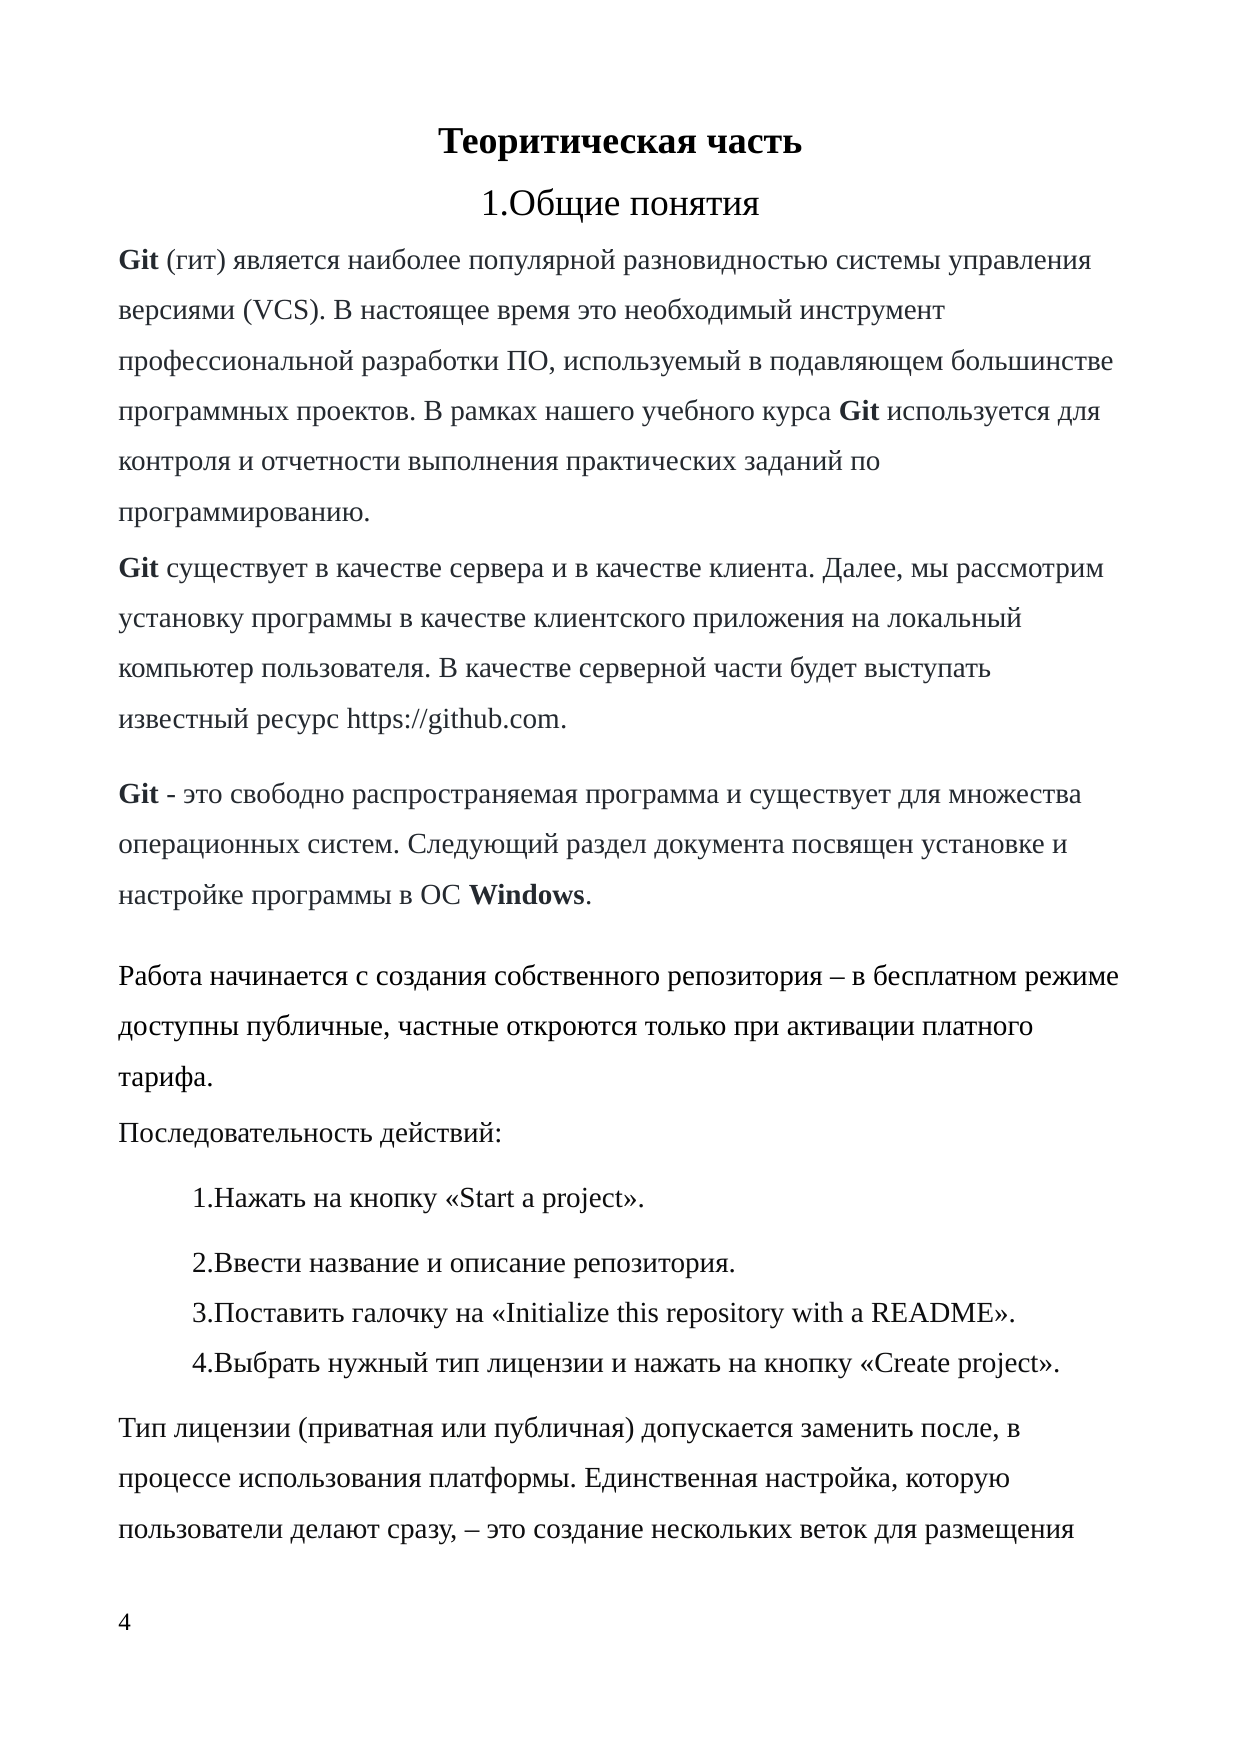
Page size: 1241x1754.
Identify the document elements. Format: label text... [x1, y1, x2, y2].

subtitle 1.Общие понятия [118, 181, 1122, 224]
text Работа начинается с создания собственного репозитория – в бесплатном режиме доступны публичные, частные откроются только при активации платного тарифа. [118, 958, 1122, 1092]
list Ввести название и описание репозитория. [118, 1245, 1122, 1278]
text Git существует в качестве сервера и в качестве клиента. Далее, мы рассмотрим установку программы в качестве клиентского приложения на локальный компьютер пользователя. В качестве серверной части будет выступать известный ресурс https://github.com. [118, 550, 1122, 734]
list Нажать на кнопку «Start a project». [118, 1180, 1122, 1213]
text Git - это свободно распространяемая программа и существует для множества операционных систем. Следующий раздел документа посвящен установке и настройке программы в ОС Windows. [118, 776, 1122, 910]
subtitle Теоритическая часть [118, 118, 1122, 162]
list Поставить галочку на «Initialize this repository with a README». [118, 1295, 1122, 1328]
text Тип лицензии (приватная или публичная) допускается заменить после, в процессе использования платформы. Единственная настройка, которую пользователи делают сразу, – это создание нескольких веток для размещения [118, 1410, 1122, 1544]
text Git (гит) является наиболее популярной разновидностью системы управления версиями (VCS). В настоящее время это необходимый инструмент профессиональной разработки ПО, используемый в подавляющем большинстве программных проектов. В рамках нашего учебного курса Git используется для контроля и отчетности выполнения практических заданий по программированию. [118, 242, 1122, 527]
text Последовательность действий: [118, 1115, 1122, 1148]
list Выбрать нужный тип лицензии и нажать на кнопку «Create project». [118, 1345, 1122, 1379]
